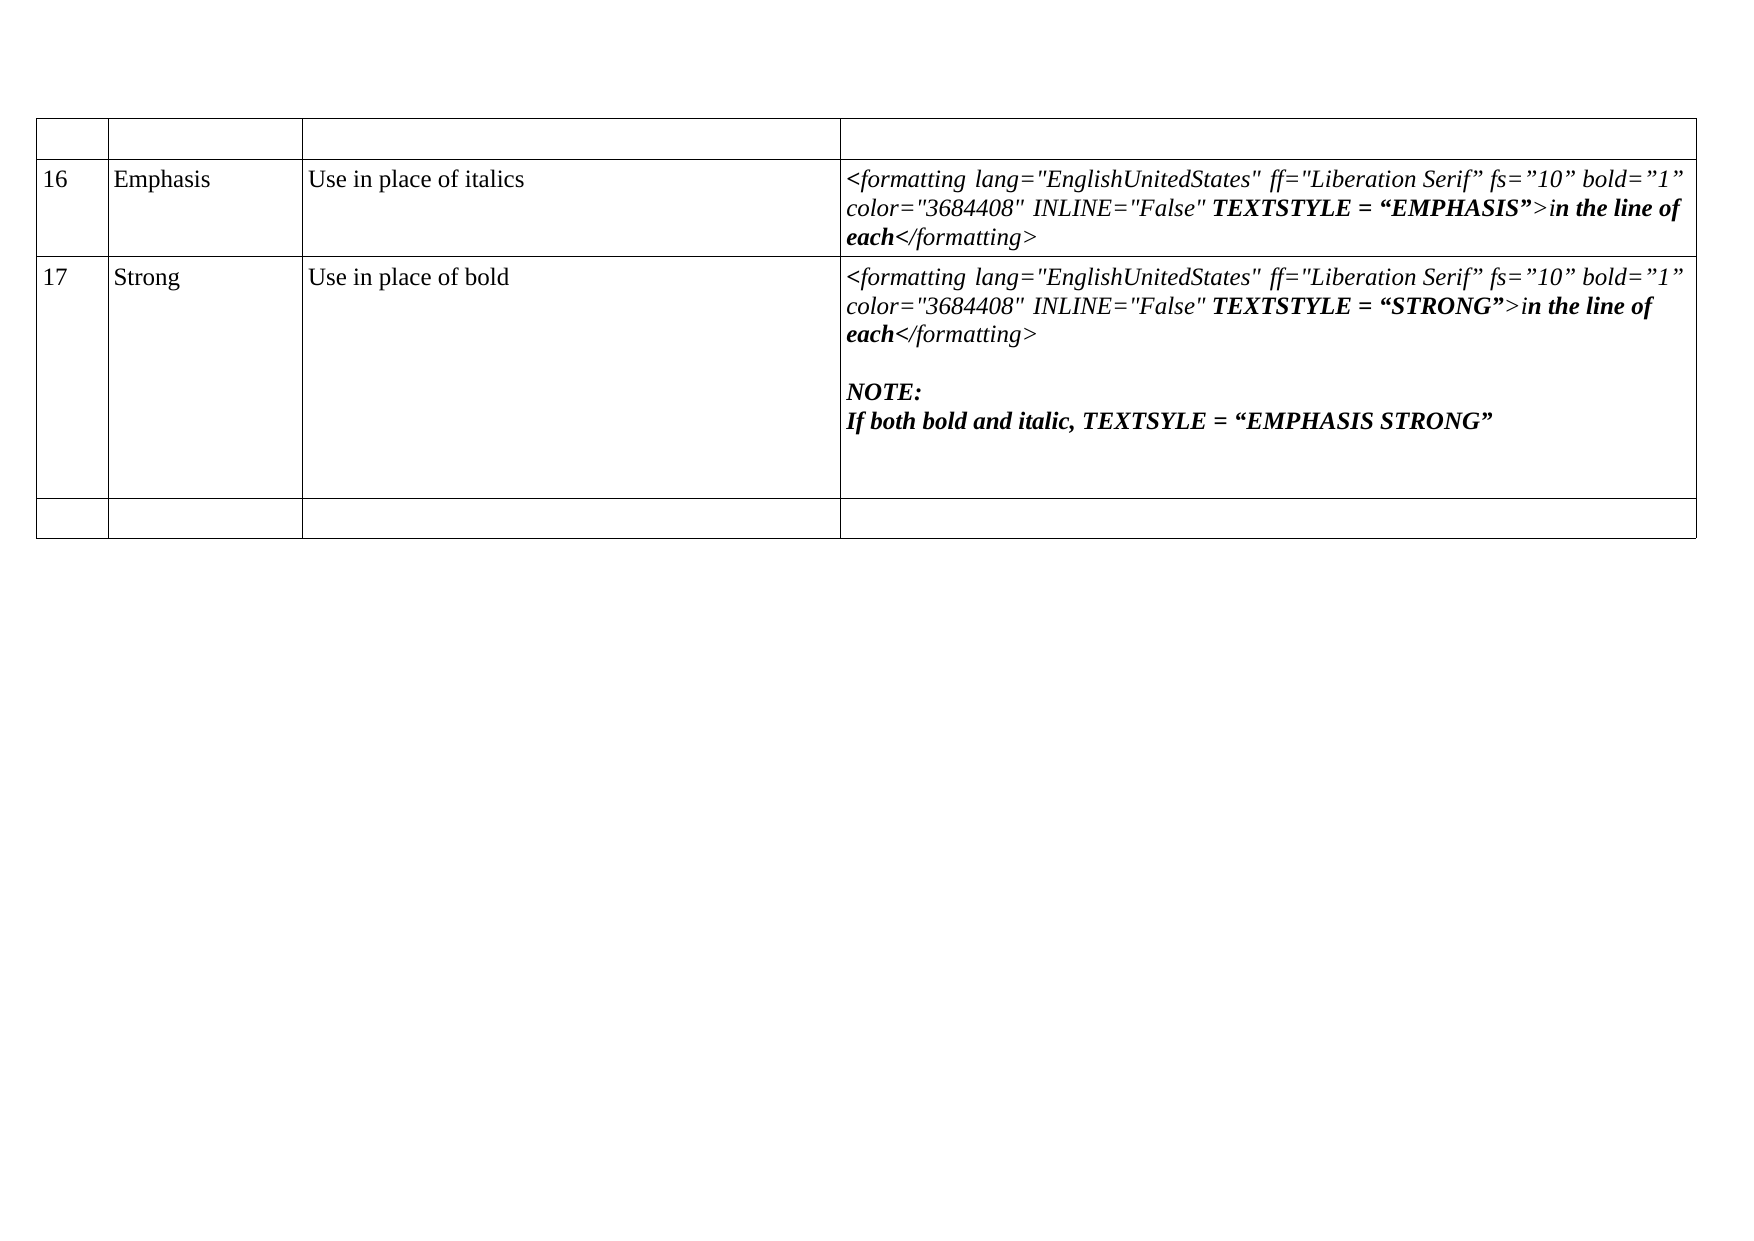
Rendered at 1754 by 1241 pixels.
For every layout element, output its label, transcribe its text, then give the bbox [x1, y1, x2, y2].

table_cell [303, 499, 840, 538]
table_cell [841, 499, 1696, 538]
table_cell Use in place of italics [303, 160, 840, 256]
table_cell <formatting lang="EnglishUnitedStates" ff="Liberation Serif” fs=”10” bold=”1” color="3684408" INLINE="False" TEXTSTYLE = “EMPHASIS”>in the line of each</formatting> [841, 160, 1696, 256]
table_cell 17 [37, 257, 108, 498]
table_cell [37, 119, 108, 158]
table_cell <formatting lang="EnglishUnitedStates" ff="Liberation Serif” fs=”10” bold=”1” color="3684408" INLINE="False" TEXTSTYLE = “STRONG”>in the line of each</formatting> NOTE: If both bold and italic, TEXTSYLE = “EMPHASIS STRONG” [841, 257, 1696, 498]
table_cell 16 [37, 160, 108, 256]
table_cell [109, 499, 302, 538]
table_cell [303, 119, 840, 158]
table_cell [109, 119, 302, 158]
table_cell [841, 119, 1696, 158]
table_cell Strong [109, 257, 302, 498]
table_cell Use in place of bold [303, 257, 840, 498]
table_cell [37, 499, 108, 538]
table_cell Emphasis [109, 160, 302, 256]
